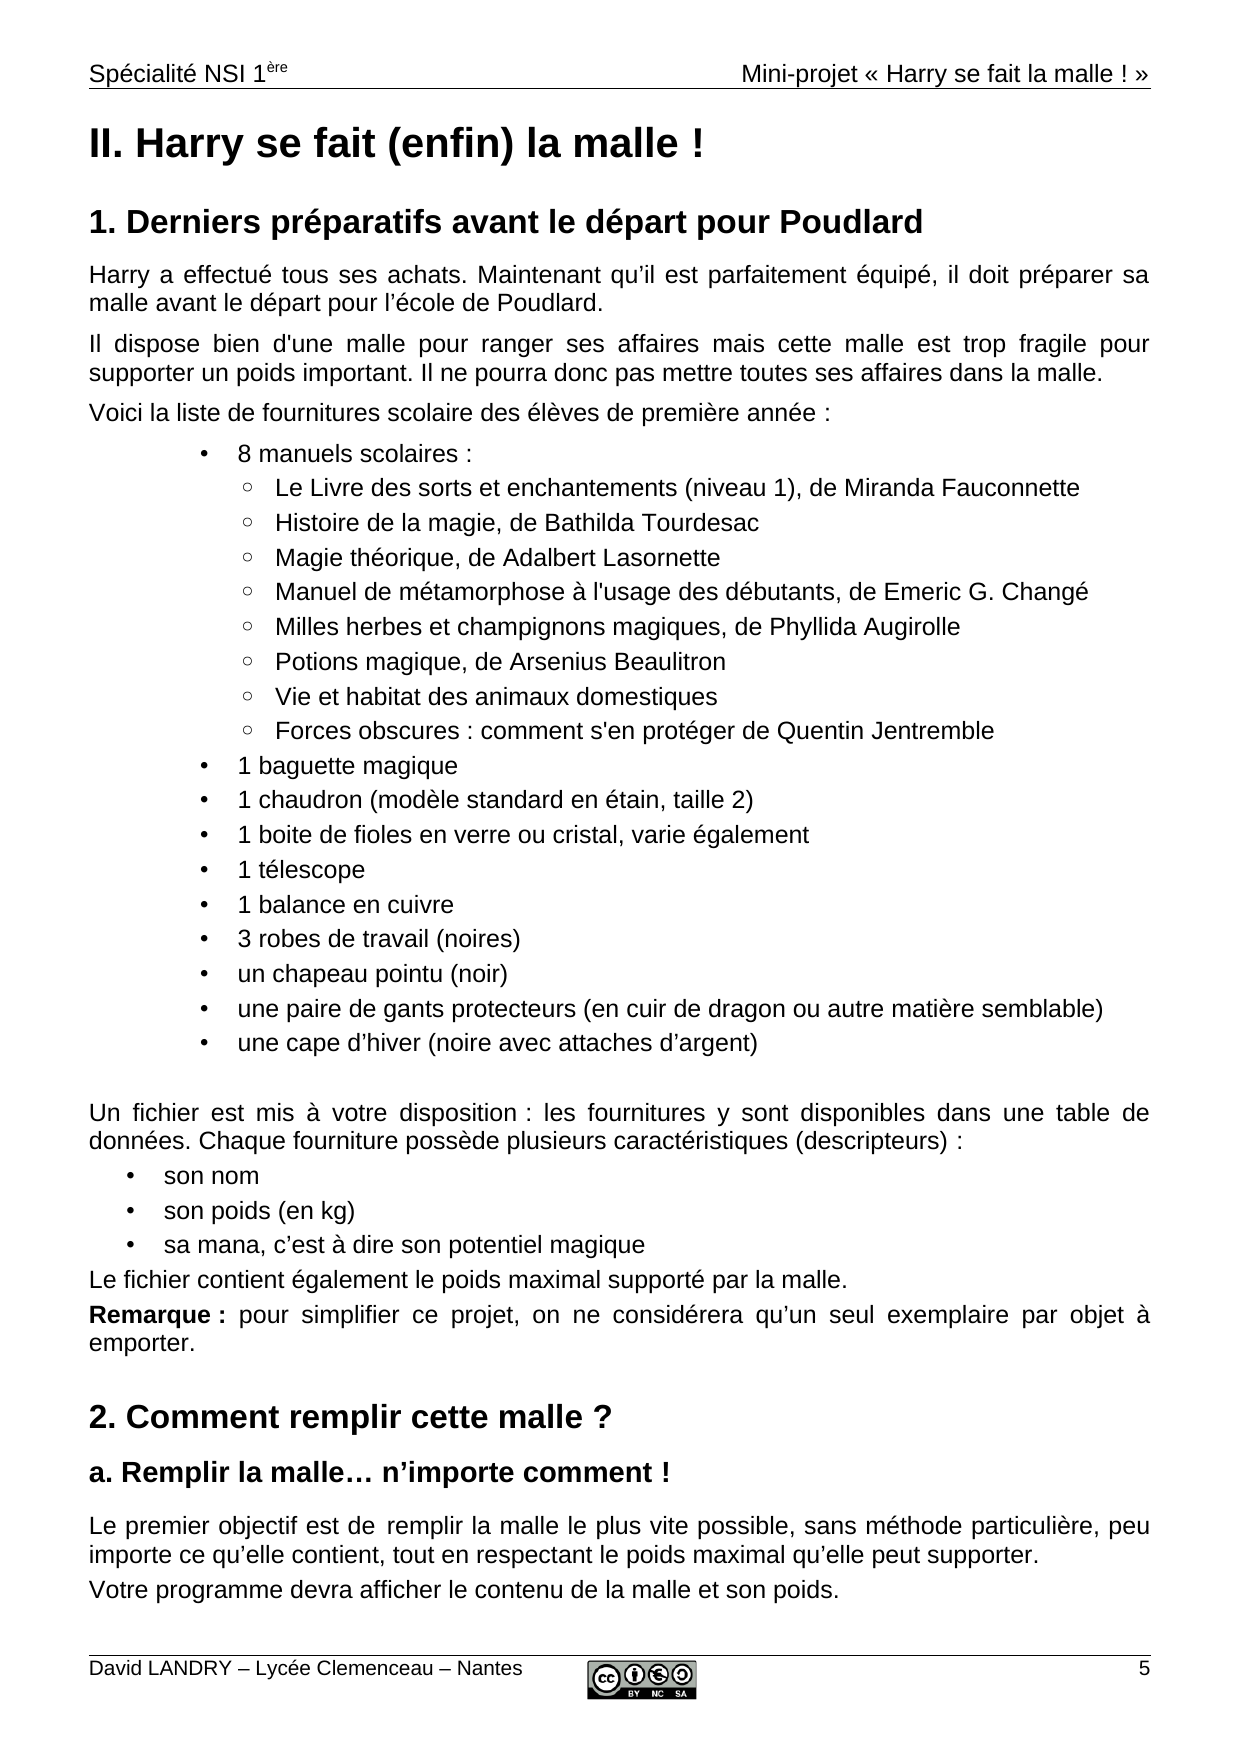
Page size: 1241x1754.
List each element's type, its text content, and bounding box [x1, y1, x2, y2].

list Histoire de la magie, de Bathilda Tourdesac [237, 508, 1151, 537]
list sa mana, c’est à dire son potentiel magique [126, 1230, 1151, 1259]
list Le Livre des sorts et enchantements (niveau 1), de Miranda Fauconnette [237, 473, 1151, 502]
list Magie théorique, de Adalbert Lasornette [237, 543, 1151, 572]
text Harry a effectué tous ses achats. Maintenant qu’il est parfaitement équipé, il doit préparer sa malle avant le départ pour l’école de Poudlard. [89, 259, 1151, 317]
list Potions magique, de Arsenius Beaulitron [237, 647, 1151, 676]
subtitle Harry se fait (enfin) la malle ! [89, 118, 1151, 166]
picture [586, 1659, 697, 1700]
list 8 manuels scolaires : [200, 439, 1151, 467]
text 2. Comment remplir cette malle ? [89, 1397, 1151, 1436]
list un chapeau pointu (noir) [200, 959, 1151, 988]
list Forces obscures : comment s'en protéger de Quentin Jentremble [237, 716, 1151, 745]
list son poids (en kg) [126, 1196, 1151, 1224]
list une paire de gants protecteurs (en cuir de dragon ou autre matière semblable) [200, 994, 1151, 1022]
list 1 boite de fioles en verre ou cristal, varie également [200, 820, 1151, 849]
text Voici la liste de fournitures scolaire des élèves de première année : [89, 398, 1151, 427]
list 1 balance en cuivre [200, 889, 1151, 918]
text 1. Derniers préparatifs avant le départ pour Poudlard [89, 202, 1151, 240]
list 3 robes de travail (noires) [200, 924, 1151, 953]
list Manuel de métamorphose à l'usage des débutants, de Emeric G. Changé [237, 577, 1151, 606]
text Un fichier est mis à votre disposition : les fournitures y sont disponibles dans une table de données. Chaque fourniture possède plusieurs caractéristiques (descripteurs) : [89, 1098, 1151, 1155]
list Vie et habitat des animaux domestiques [237, 681, 1151, 710]
list une cape d’hiver (noire avec attaches d’argent) [200, 1028, 1151, 1057]
text Il dispose bien d'une malle pour ranger ses affaires mais cette malle est trop fragile pour supporter un poids important. Il ne pourra donc pas mettre toutes ses affaires dans la malle. [89, 329, 1151, 386]
text Le premier objectif est de remplir la malle le plus vite possible, sans méthode particulière, peu importe ce qu’elle contient, tout en respectant le poids maximal qu’elle peut supporter. [89, 1511, 1151, 1569]
text Le fichier contient également le poids maximal supporté par la malle. [89, 1265, 1151, 1294]
list 1 chaudron (modèle standard en étain, taille 2) [200, 786, 1151, 814]
list Milles herbes et champignons magiques, de Phyllida Augirolle [237, 612, 1151, 641]
text Remarque : pour simplifier ce projet, on ne considérera qu’un seul exemplaire par objet à emporter. [89, 1299, 1151, 1357]
text Votre programme devra afficher le contenu de la malle et son poids. [89, 1575, 1151, 1603]
list 1 baguette magique [200, 751, 1151, 780]
list 1 télescope [200, 855, 1151, 884]
list son nom [126, 1161, 1151, 1190]
text a. Remplir la malle… n’importe comment ! [89, 1455, 1151, 1489]
